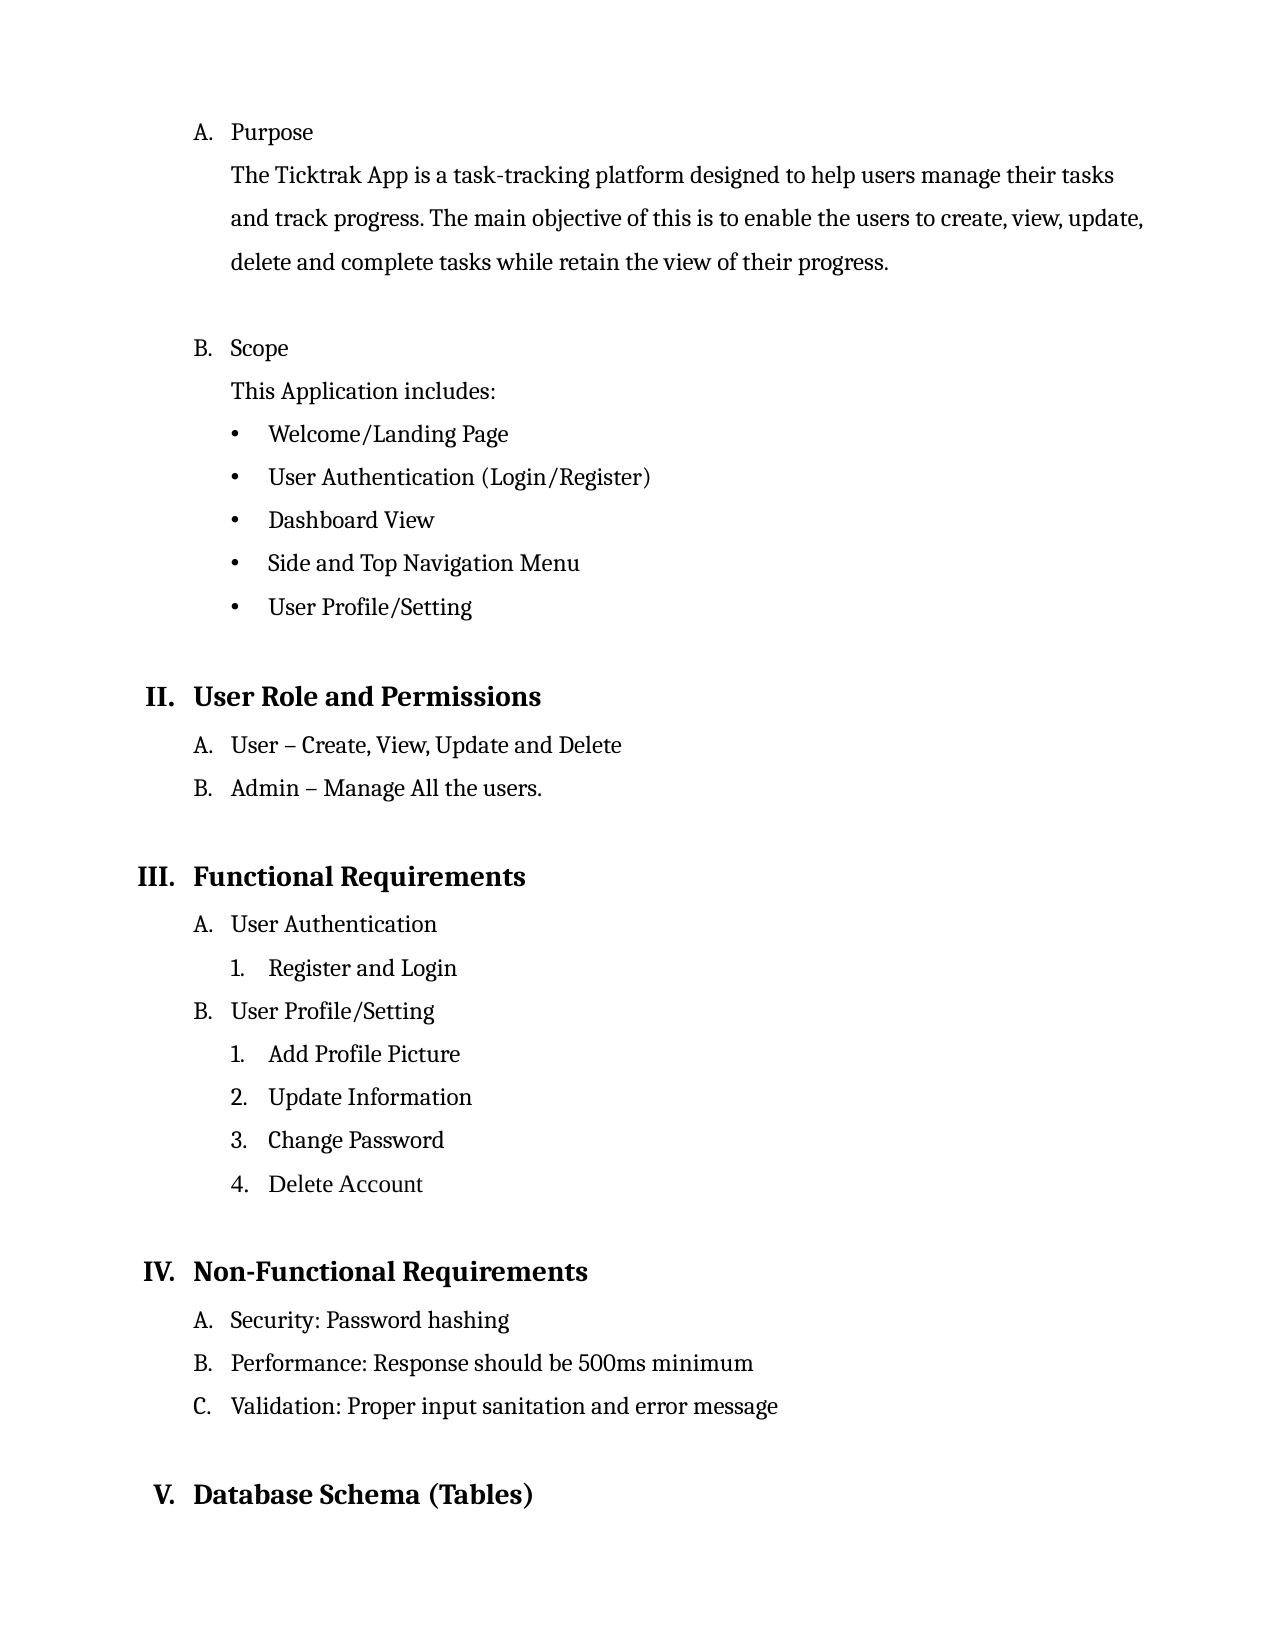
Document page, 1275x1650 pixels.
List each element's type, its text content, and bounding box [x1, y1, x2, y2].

list Database Schema (Tables) [175, 1478, 1157, 1512]
list User Authentication [193, 910, 1157, 939]
list Welcome/Landing Page [231, 420, 1157, 449]
list Register and Login [231, 953, 1157, 982]
list Functional Requirements [175, 860, 1157, 893]
list Delete Account [231, 1169, 1157, 1198]
list Change Password [231, 1126, 1157, 1155]
list User Role and Permissions [175, 679, 1157, 713]
list Side and Top Navigation Menu [231, 549, 1157, 578]
list Add Profile Picture [231, 1040, 1157, 1068]
list Non-Functional Requirements [175, 1255, 1157, 1289]
list Purpose [193, 118, 1157, 147]
list Performance: Response should be 500ms minimum [193, 1349, 1157, 1377]
list Admin – Manage All the users. [193, 774, 1157, 802]
list Security: Password hashing [193, 1306, 1157, 1334]
list This Application includes: [193, 377, 1157, 406]
list Update Information [231, 1083, 1157, 1112]
list The Ticktrak App is a task-tracking platform designed to help users manage their tasks and track progress. The main objective of this is to enable the users to create, view, update, delete and complete tasks while retain the view of their progress. [193, 161, 1157, 276]
list Dashboard View [231, 506, 1157, 535]
list Validation: Proper input sanitation and error message [193, 1392, 1157, 1421]
list User Authentication (Login/Register) [231, 463, 1157, 492]
list User – Create, View, Update and Delete [193, 731, 1157, 759]
list User Profile/Setting [193, 997, 1157, 1025]
list Scope [193, 334, 1157, 362]
list User Profile/Setting [231, 592, 1157, 621]
